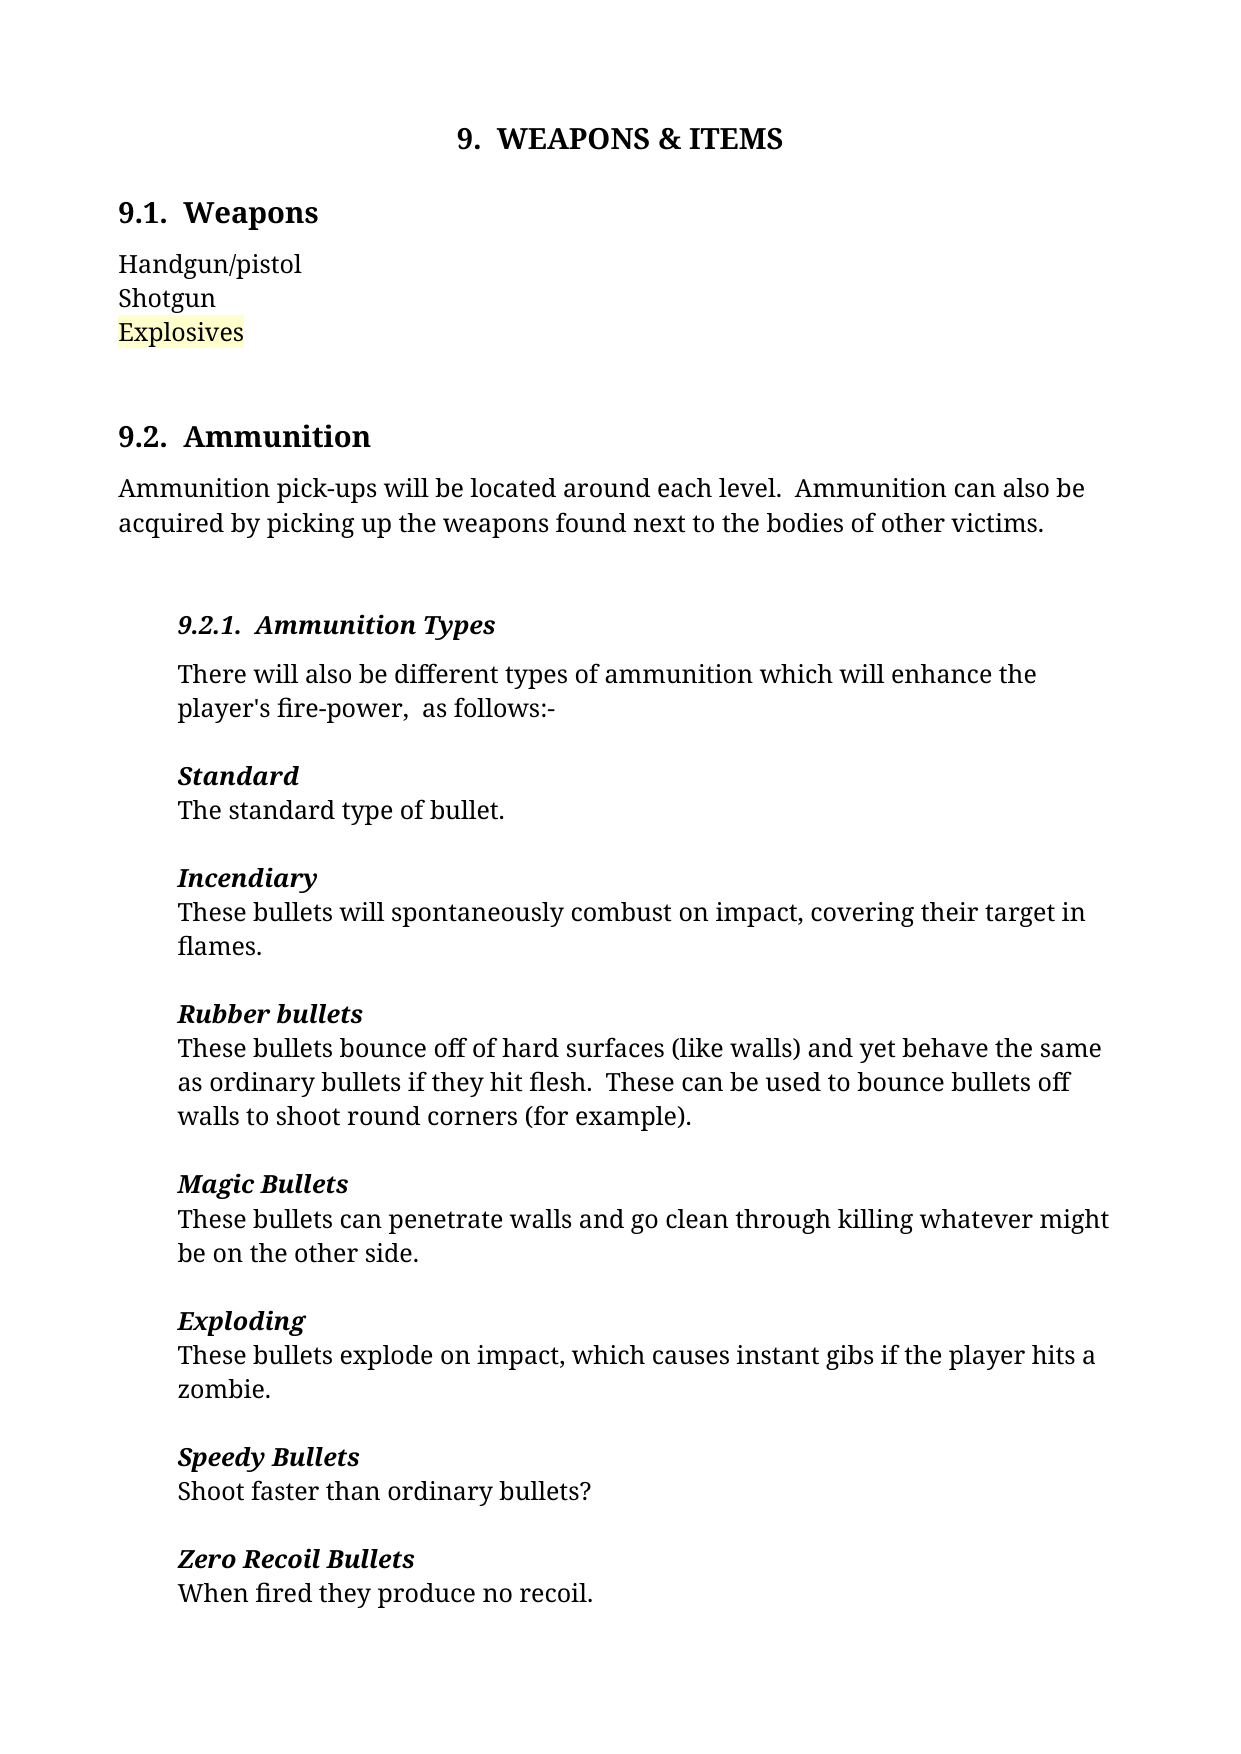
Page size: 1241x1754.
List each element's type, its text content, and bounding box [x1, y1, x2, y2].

subtitle Ammunition [118, 417, 1122, 456]
text Incendiary [177, 861, 1122, 895]
text These bullets can penetrate walls and go clean through killing whatever might be on the other side. [177, 1201, 1122, 1269]
text Zero Recoil Bullets [177, 1542, 1122, 1576]
text Shoot faster than ordinary bullets? [177, 1474, 1122, 1508]
text Handgun/pistol [118, 246, 1122, 280]
text Rubber bullets [177, 997, 1122, 1031]
text These bullets explode on impact, which causes instant gibs if the player hits a zombie. [177, 1337, 1122, 1406]
text Shotgun [118, 280, 1122, 314]
text Ammunition pick-ups will be located around each level. Ammunition can also be acquired by picking up the weapons found next to the bodies of other victims. [118, 471, 1122, 539]
text There will also be different types of ammunition which will enhance the player's fire-power, as follows:- [177, 656, 1122, 724]
subtitle Weapons [118, 192, 1122, 232]
subtitle Weapons & Items [118, 118, 1122, 158]
text The standard type of bullet. [177, 792, 1122, 827]
text When fired they produce no recoil. [177, 1576, 1122, 1610]
text Explosives [118, 314, 1122, 348]
text Magic Bullets [177, 1167, 1122, 1201]
text Exploding [177, 1303, 1122, 1337]
text These bullets bounce off of hard surfaces (like walls) and yet behave the same as ordinary bullets if they hit flesh. These can be used to bounce bullets off walls to shoot round corners (for example). [177, 1031, 1122, 1133]
subtitle Ammunition Types [177, 607, 1122, 641]
text These bullets will spontaneously combust on impact, covering their target in flames. [177, 895, 1122, 963]
text Standard [177, 758, 1122, 792]
text Speedy Bullets [177, 1440, 1122, 1474]
